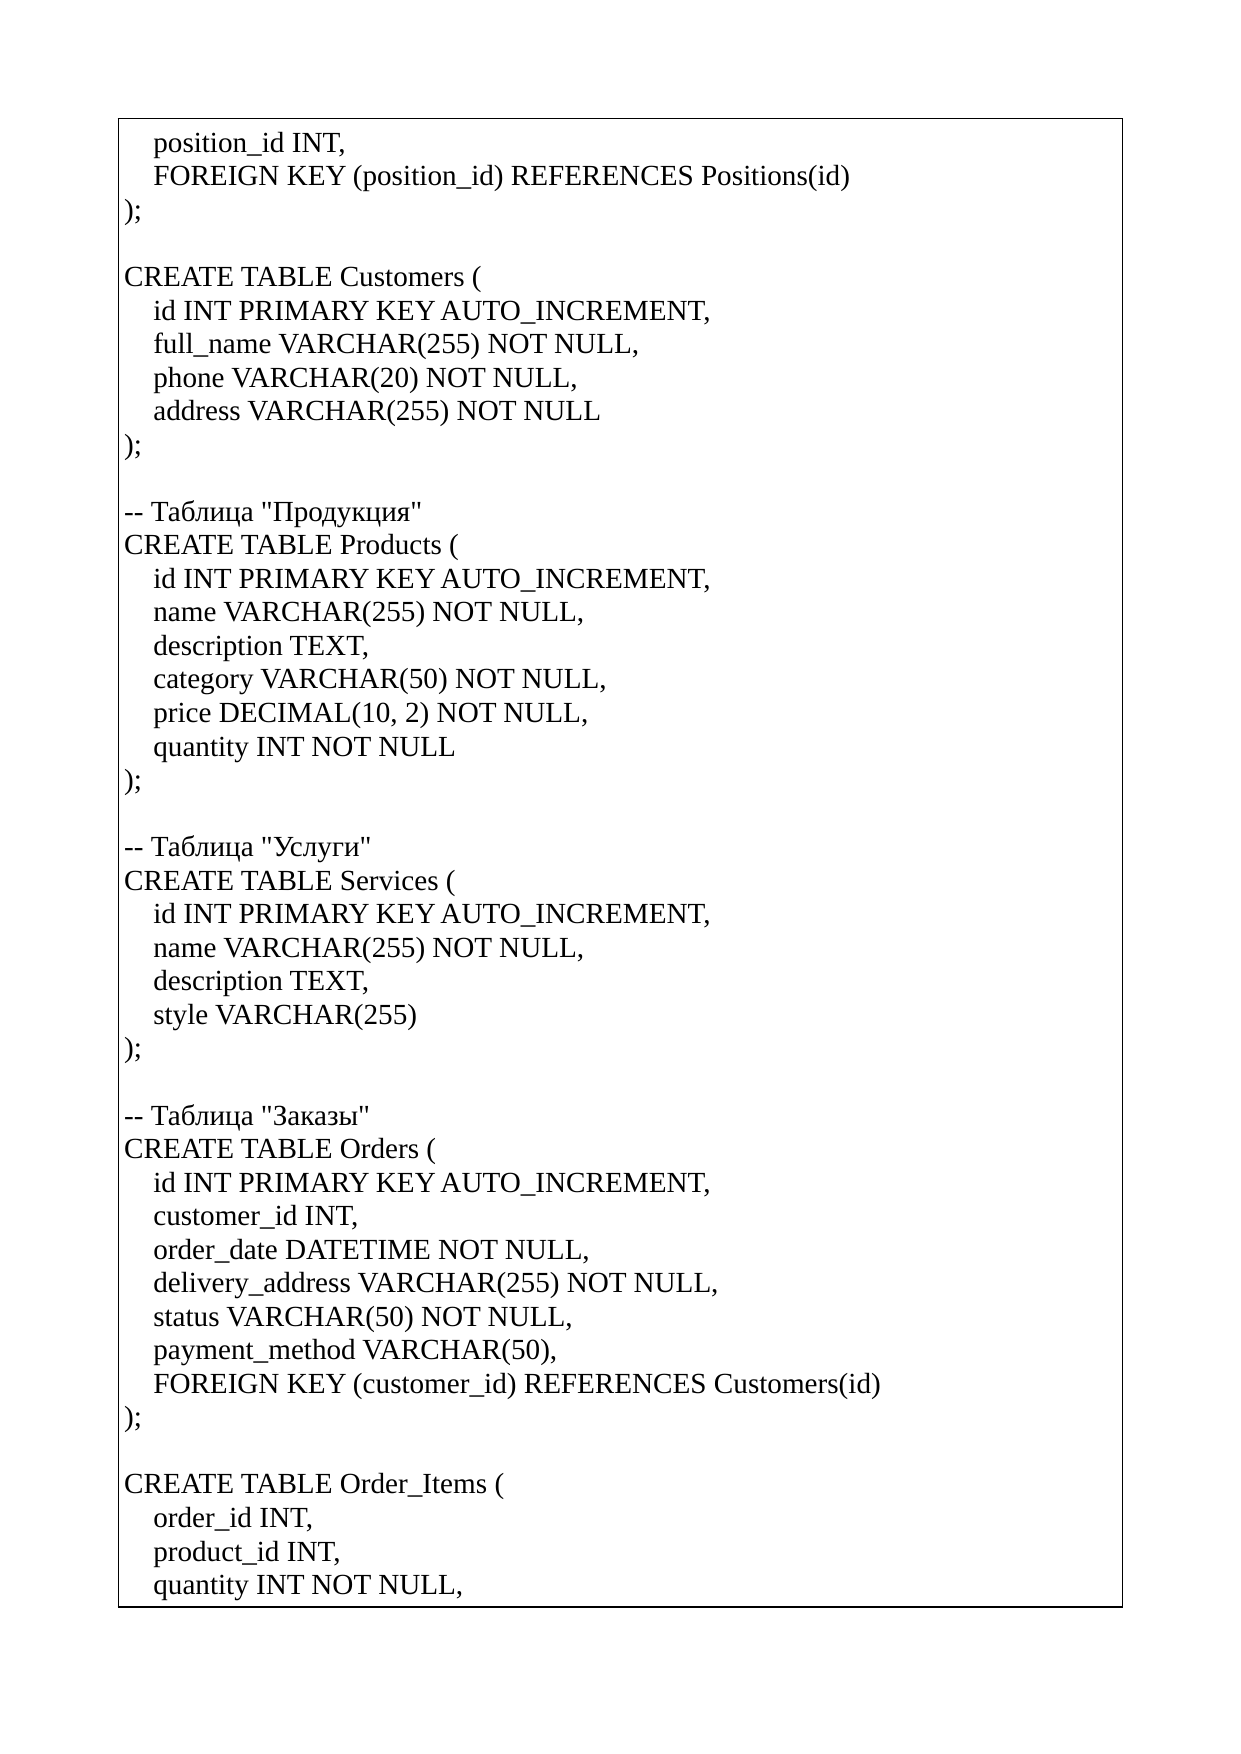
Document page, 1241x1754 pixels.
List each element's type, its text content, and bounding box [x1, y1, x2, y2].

table_header position_id INT, FOREIGN KEY (position_id) REFERENCES Positions(id) ); CREATE TABLE Customers ( id INT PRIMARY KEY AUTO_INCREMENT, full_name VARCHAR(255) NOT NULL, phone VARCHAR(20) NOT NULL, address VARCHAR(255) NOT NULL ); -- Таблица "Продукция" CREATE TABLE Products ( id INT PRIMARY KEY AUTO_INCREMENT, name VARCHAR(255) NOT NULL, description TEXT, category VARCHAR(50) NOT NULL, price DECIMAL(10, 2) NOT NULL, quantity INT NOT NULL ); -- Таблица "Услуги" CREATE TABLE Services ( id INT PRIMARY KEY AUTO_INCREMENT, name VARCHAR(255) NOT NULL, description TEXT, style VARCHAR(255) ); -- Таблица "Заказы" CREATE TABLE Orders ( id INT PRIMARY KEY AUTO_INCREMENT, customer_id INT, order_date DATETIME NOT NULL, delivery_address VARCHAR(255) NOT NULL, status VARCHAR(50) NOT NULL, payment_method VARCHAR(50), FOREIGN KEY (customer_id) REFERENCES Customers(id) ); CREATE TABLE Order_Items ( order_id INT, product_id INT, quantity INT NOT NULL, [119, 119, 1122, 1606]
